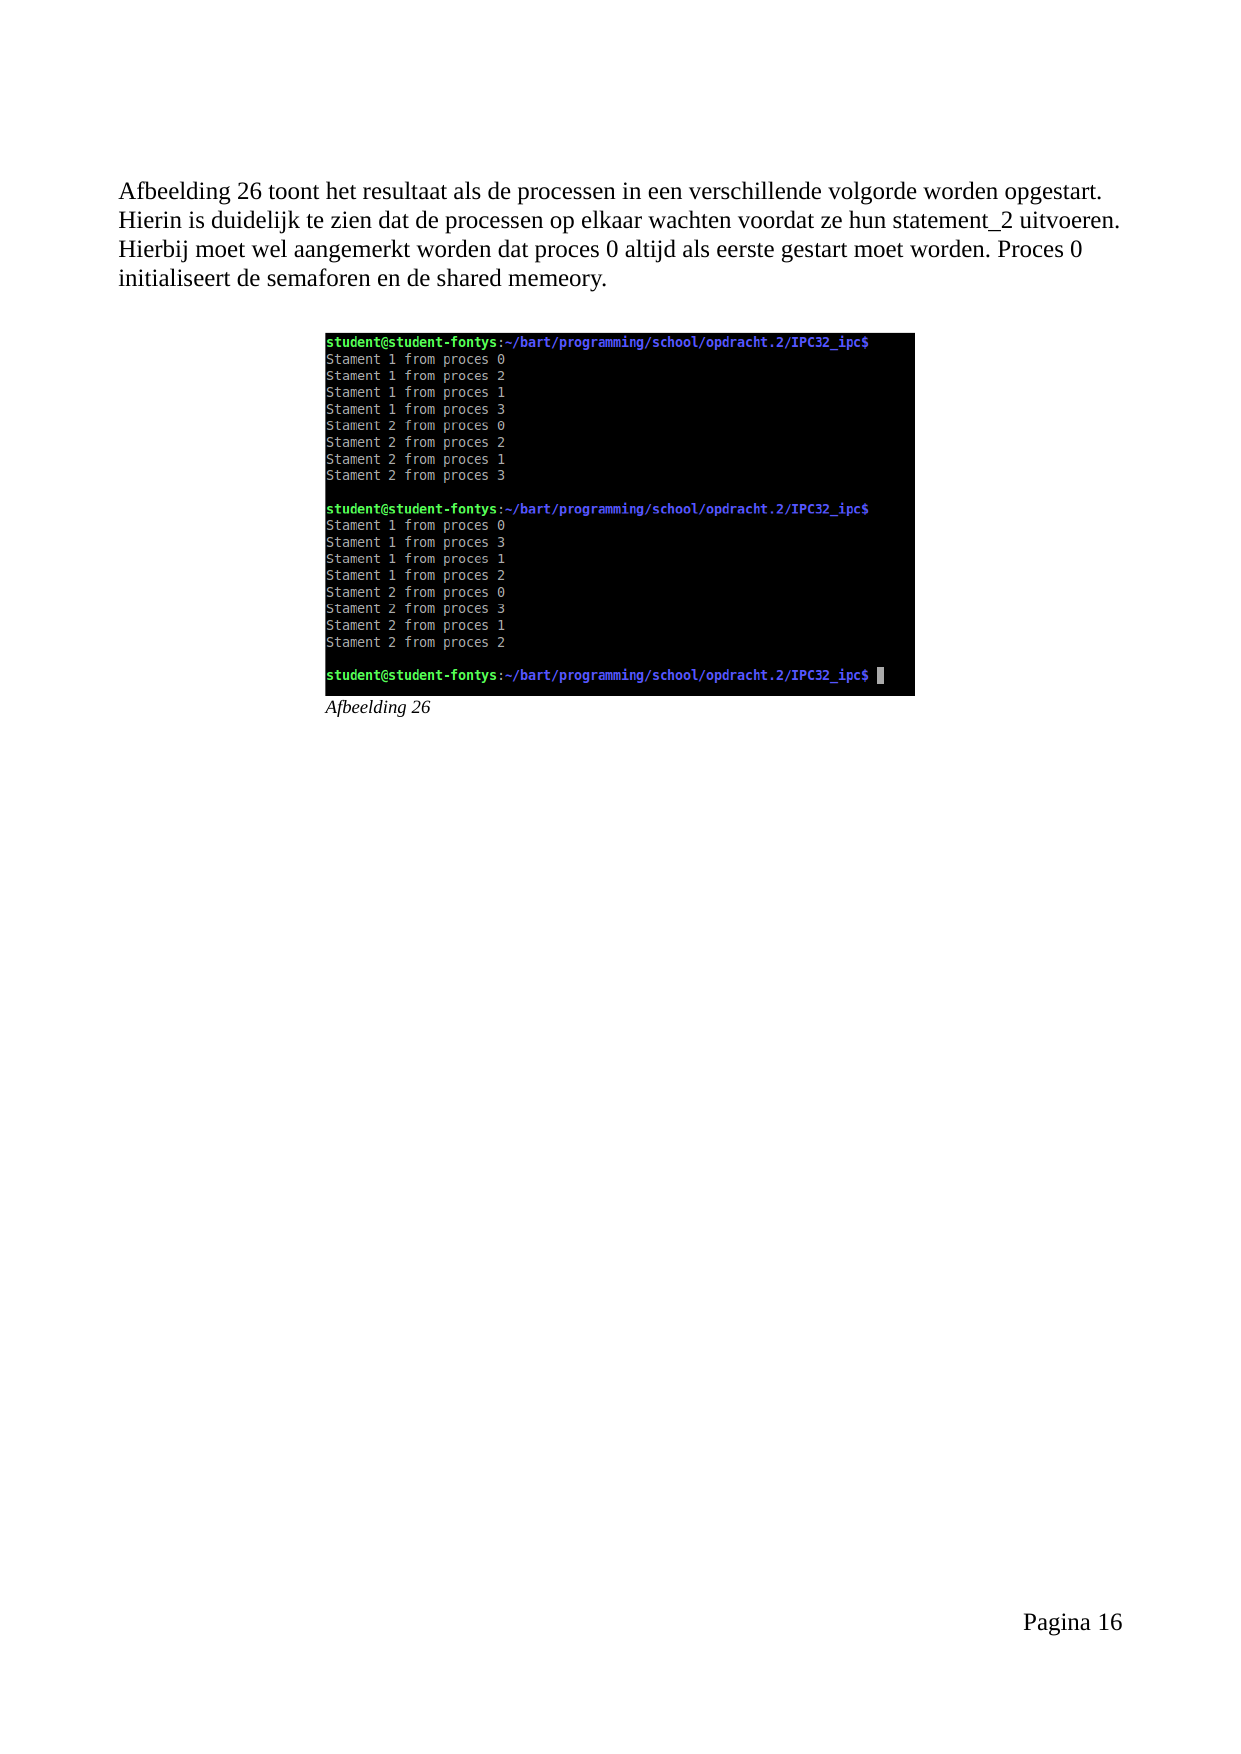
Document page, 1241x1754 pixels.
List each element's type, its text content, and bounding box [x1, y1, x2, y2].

text Afbeelding 26 [325, 696, 915, 717]
picture [325, 332, 915, 696]
text Afbeelding 26 toont het resultaat als de processen in een verschillende volgorde worden opgestart. Hierin is duidelijk te zien dat de processen op elkaar wachten voordat ze hun statement_2 uitvoeren. Hierbij moet wel aangemerkt worden dat proces 0 altijd als eerste gestart moet worden. Proces 0 initialiseert de semaforen en de shared memeory. [118, 176, 1122, 291]
